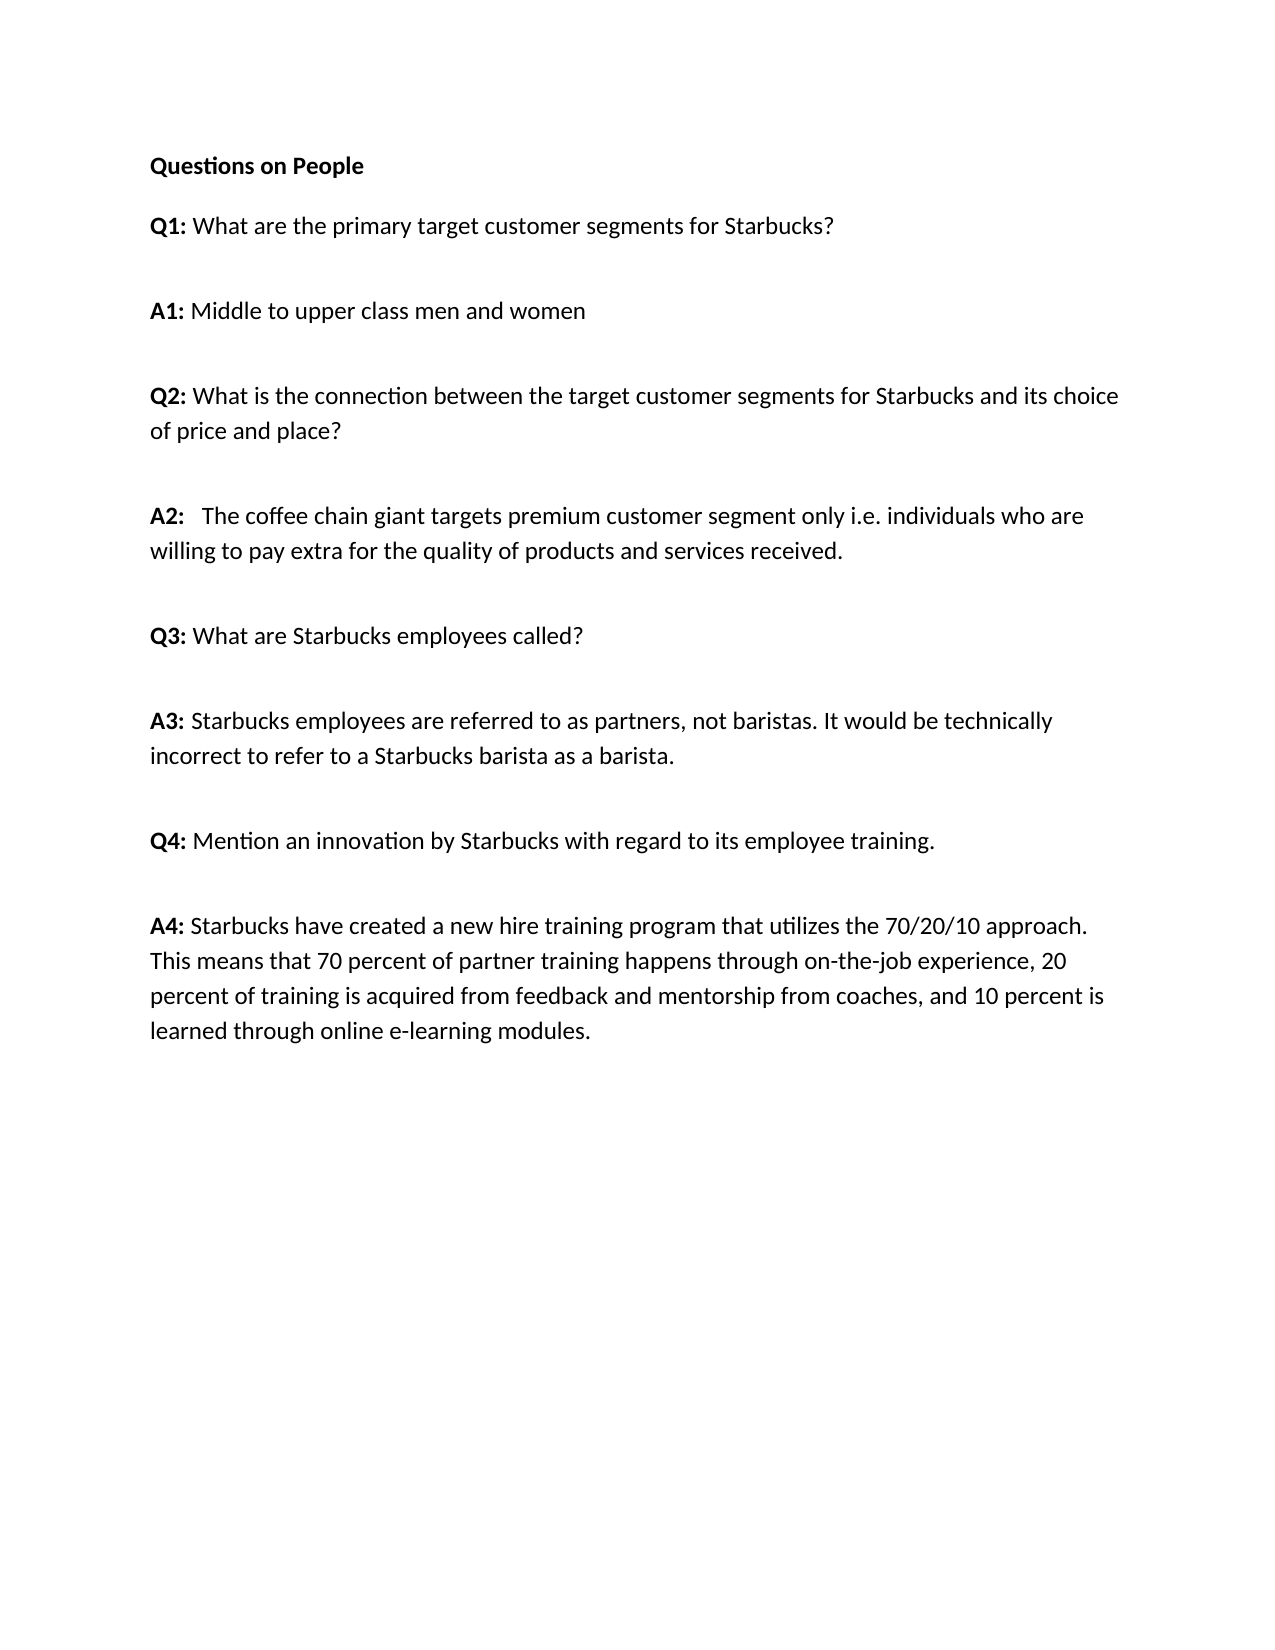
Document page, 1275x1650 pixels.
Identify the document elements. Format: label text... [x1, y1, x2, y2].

text Q1: What are the primary target customer segments for Starbucks? [150, 210, 1125, 241]
text Questions on People [150, 150, 1125, 181]
text Q3: What are Starbucks employees called? [150, 620, 1125, 651]
text Q2: What is the connection between the target customer segments for Starbucks and its choice of price and place? [150, 380, 1125, 446]
text A2: The coffee chain giant targets premium customer segment only i.e. individuals who are willing to pay extra for the quality of products and services received. [150, 500, 1125, 566]
text A4: Starbucks have created a new hire training program that utilizes the 70/20/10 approach. This means that 70 percent of partner training happens through on-the-job experience, 20 percent of training is acquired from feedback and mentorship from coaches, and 10 percent is learned through online e-learning modules. [150, 910, 1125, 1046]
text A3: Starbucks employees are referred to as partners, not baristas. It would be technically incorrect to refer to a Starbucks barista as a barista. [150, 705, 1125, 771]
text Q4: Mention an innovation by Starbucks with regard to its employee training. [150, 825, 1125, 856]
text A1: Middle to upper class men and women [150, 295, 1125, 326]
